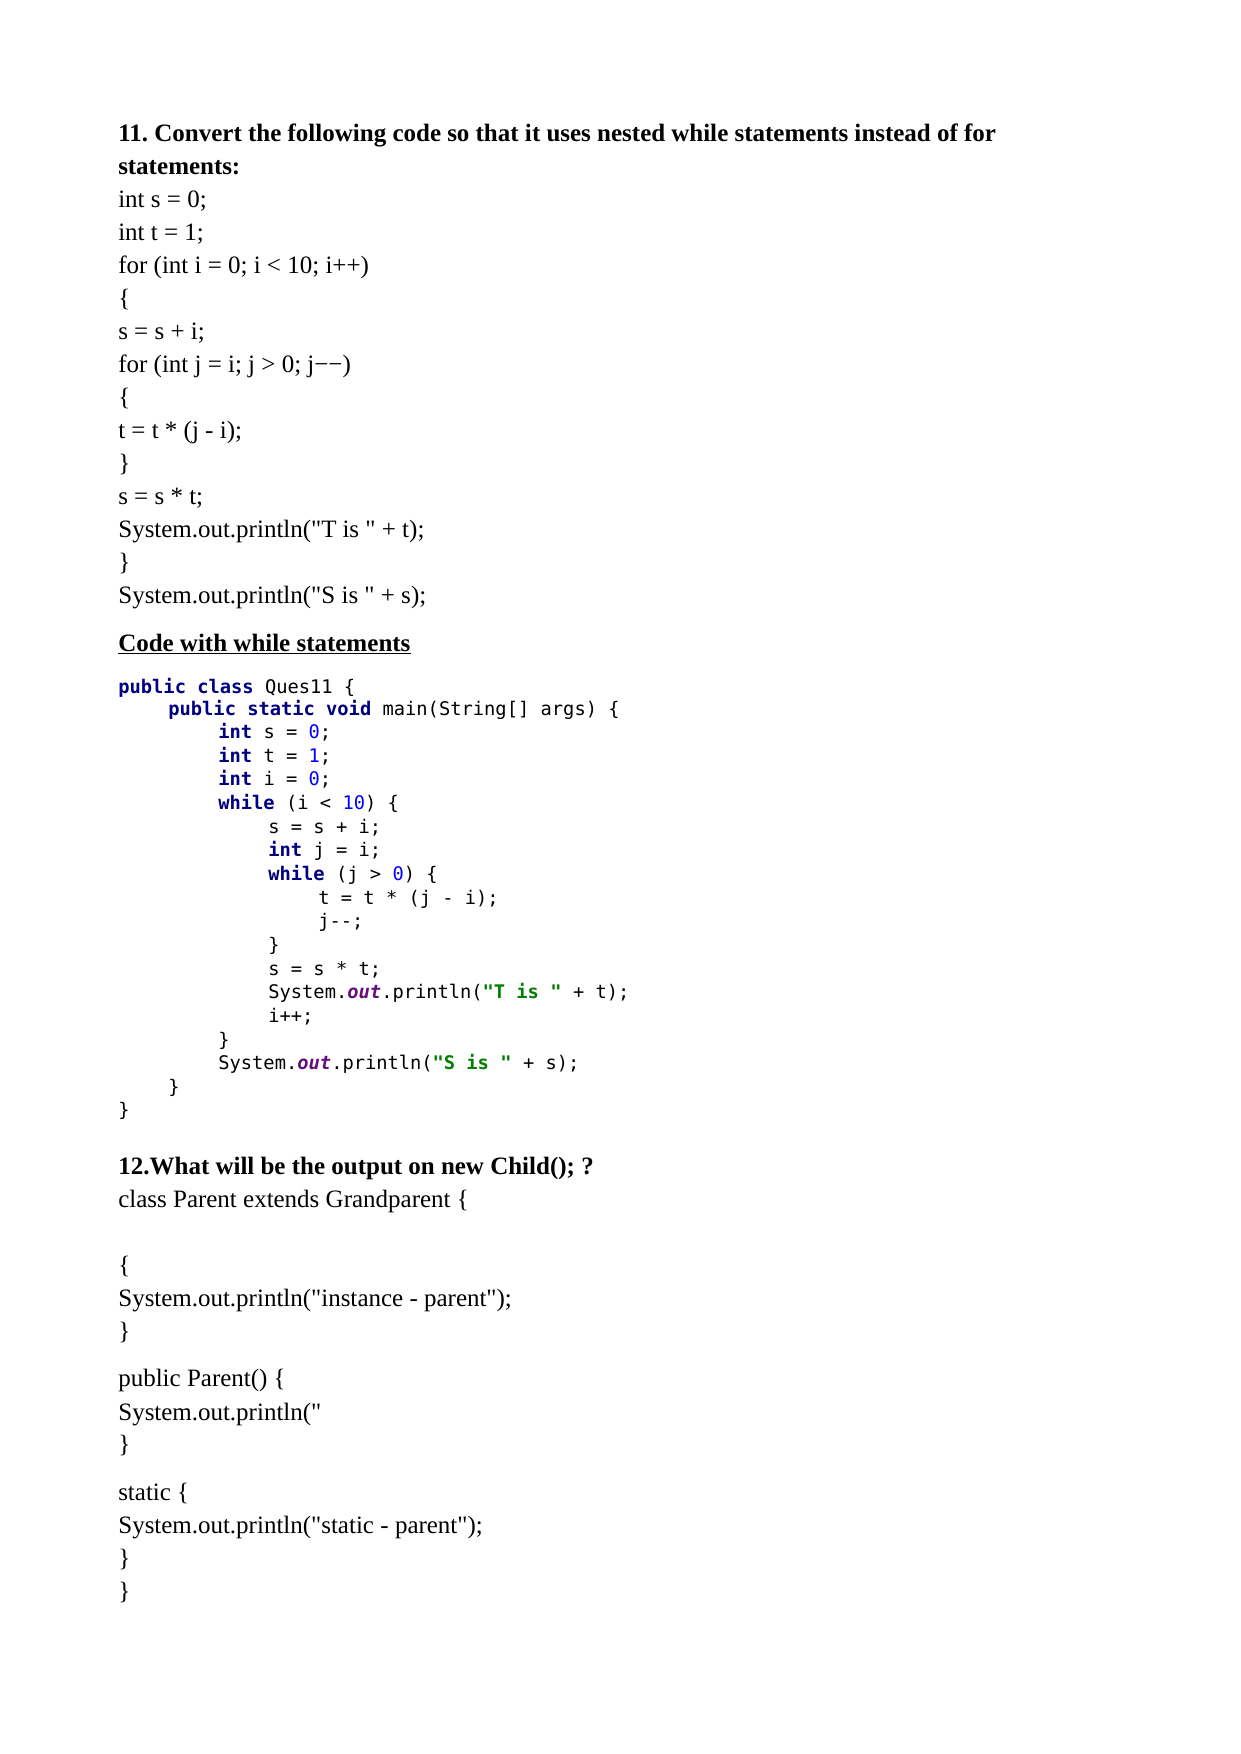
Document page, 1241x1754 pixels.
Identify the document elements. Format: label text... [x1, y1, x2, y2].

text 12.What will be the output on new Child(); ? class Parent extends Grandparent { { System.out.println("instance - parent"); } [118, 1151, 1122, 1345]
text t = t * (j - i); [118, 887, 1122, 910]
text int s = 0; [118, 721, 1122, 745]
text } [118, 934, 1122, 958]
text int t = 1; [118, 745, 1122, 768]
text Code with while statements [118, 628, 1122, 657]
text System.out.println("T is " + t); [118, 981, 1122, 1005]
text i++; [118, 1005, 1122, 1028]
text static { System.out.println("static - parent"); } } [118, 1477, 1122, 1605]
text } [118, 1099, 1122, 1121]
text } [118, 1028, 1122, 1052]
text public Parent() { System.out.println(" } [118, 1363, 1122, 1458]
text } [118, 1076, 1122, 1099]
text s = s + i; [118, 816, 1122, 839]
text while (i < 10) { [118, 792, 1122, 816]
text s = s * t; [118, 958, 1122, 981]
text 11. Convert the following code so that it uses nested while statements instead of for statements: int s = 0; int t = 1; for (int i = 0; i < 10; i++) { s = s + i; for (int j = i; j > 0; j−−) { t = t * (j - i); } s = s * t; System.out.println("T is " + t); } System.out.println("S is " + s); [118, 118, 1122, 609]
text while (j > 0) { [118, 863, 1122, 887]
text j--; [118, 910, 1122, 934]
text public static void main(String[] args) { [118, 697, 1122, 721]
text System.out.println("S is " + s); [118, 1052, 1122, 1076]
text public class Ques11 { [118, 676, 1122, 697]
text int i = 0; [118, 768, 1122, 792]
text int j = i; [118, 839, 1122, 863]
